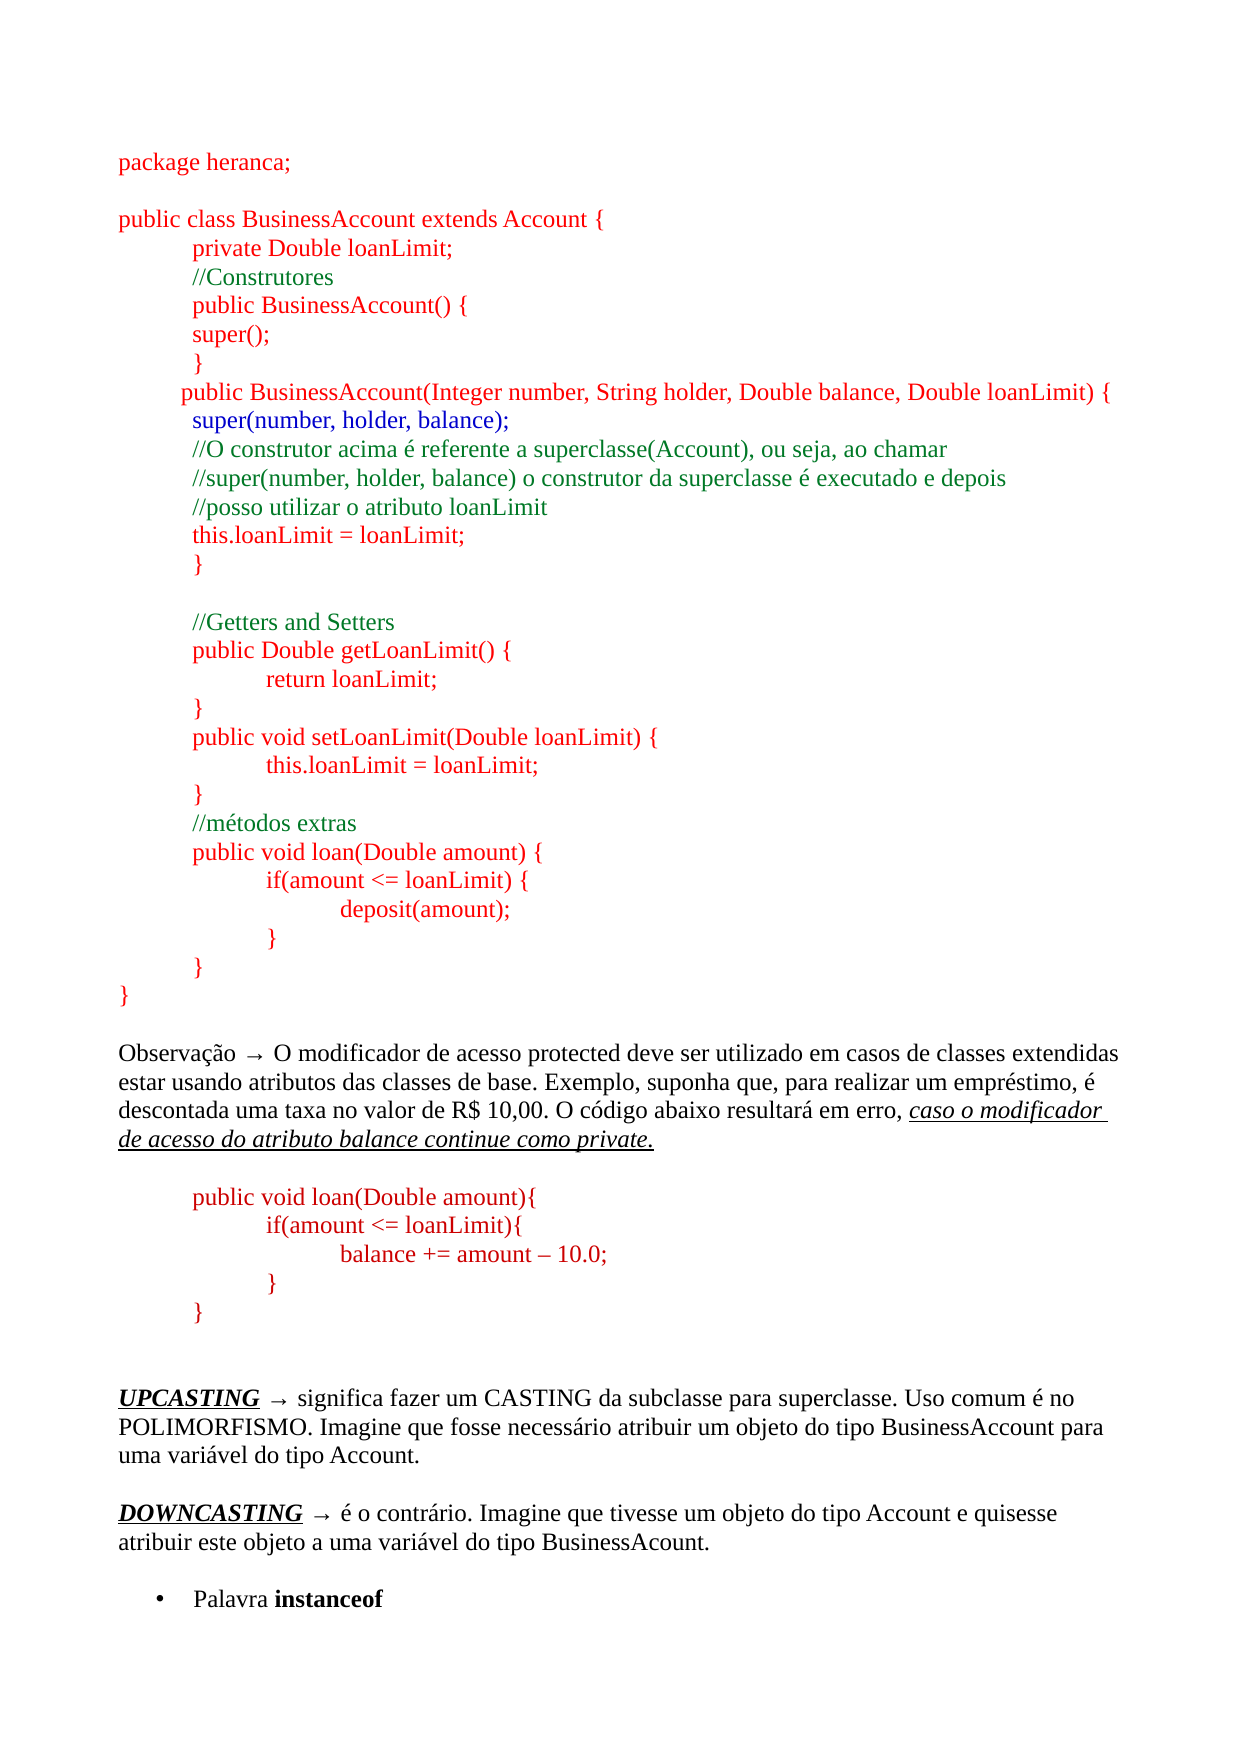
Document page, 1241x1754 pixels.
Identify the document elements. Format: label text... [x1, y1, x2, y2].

text this.loanLimit = loanLimit; [118, 751, 1122, 779]
text } [118, 348, 1122, 377]
text public Double getLoanLimit() { [118, 636, 1122, 664]
text DOWNCASTING → é o contrário. Imagine que tivesse um objeto do tipo Account e quisesse atribuir este objeto a uma variável do tipo BusinessAcount. [118, 1498, 1122, 1556]
text return loanLimit; [118, 664, 1122, 693]
text super(); [118, 319, 1122, 348]
list Palavra instanceof [156, 1584, 1122, 1613]
text } [118, 779, 1122, 808]
text //Getters and Setters [118, 607, 1122, 636]
text } [118, 952, 1122, 981]
text //O construtor acima é referente a superclasse(Account), ou seja, ao chamar //super(number, holder, balance) o construtor da superclasse é executado e depois //posso utilizar o atributo loanLimit [118, 434, 1122, 521]
text if(amount <= loanLimit) { [118, 866, 1122, 894]
text public void setLoanLimit(Double loanLimit) { [118, 722, 1122, 751]
text if(amount <= loanLimit){ [118, 1211, 1122, 1239]
text //Construtores [118, 262, 1122, 291]
text package heranca; [118, 147, 1122, 176]
text public void loan(Double amount){ [118, 1182, 1122, 1211]
text private Double loanLimit; [118, 233, 1122, 262]
text } [118, 1268, 1122, 1297]
text } [118, 981, 1122, 1009]
text public void loan(Double amount) { [118, 837, 1122, 866]
text } [118, 693, 1122, 722]
text this.loanLimit = loanLimit; [118, 521, 1122, 549]
text public BusinessAccount(Integer number, String holder, Double balance, Double loanLimit) { [118, 377, 1122, 406]
text public BusinessAccount() { [118, 291, 1122, 319]
text } [118, 923, 1122, 952]
text super(number, holder, balance); [118, 406, 1122, 434]
text } [118, 549, 1122, 578]
text deposit(amount); [118, 894, 1122, 923]
text } [118, 1297, 1122, 1326]
text balance += amount – 10.0; [118, 1239, 1122, 1268]
text UPCASTING → significa fazer um CASTING da subclasse para superclasse. Uso comum é no POLIMORFISMO. Imagine que fosse necessário atribuir um objeto do tipo BusinessAccount para uma variável do tipo Account. [118, 1383, 1122, 1469]
text Observação → O modificador de acesso protected deve ser utilizado em casos de classes extendidas estar usando atributos das classes de base. Exemplo, suponha que, para realizar um empréstimo, é descontada uma taxa no valor de R$ 10,00. O código abaixo resultará em erro, caso o modificador de acesso do atributo balance continue como private. [118, 1038, 1122, 1153]
text public class BusinessAccount extends Account { [118, 204, 1122, 233]
text //métodos extras [118, 808, 1122, 837]
